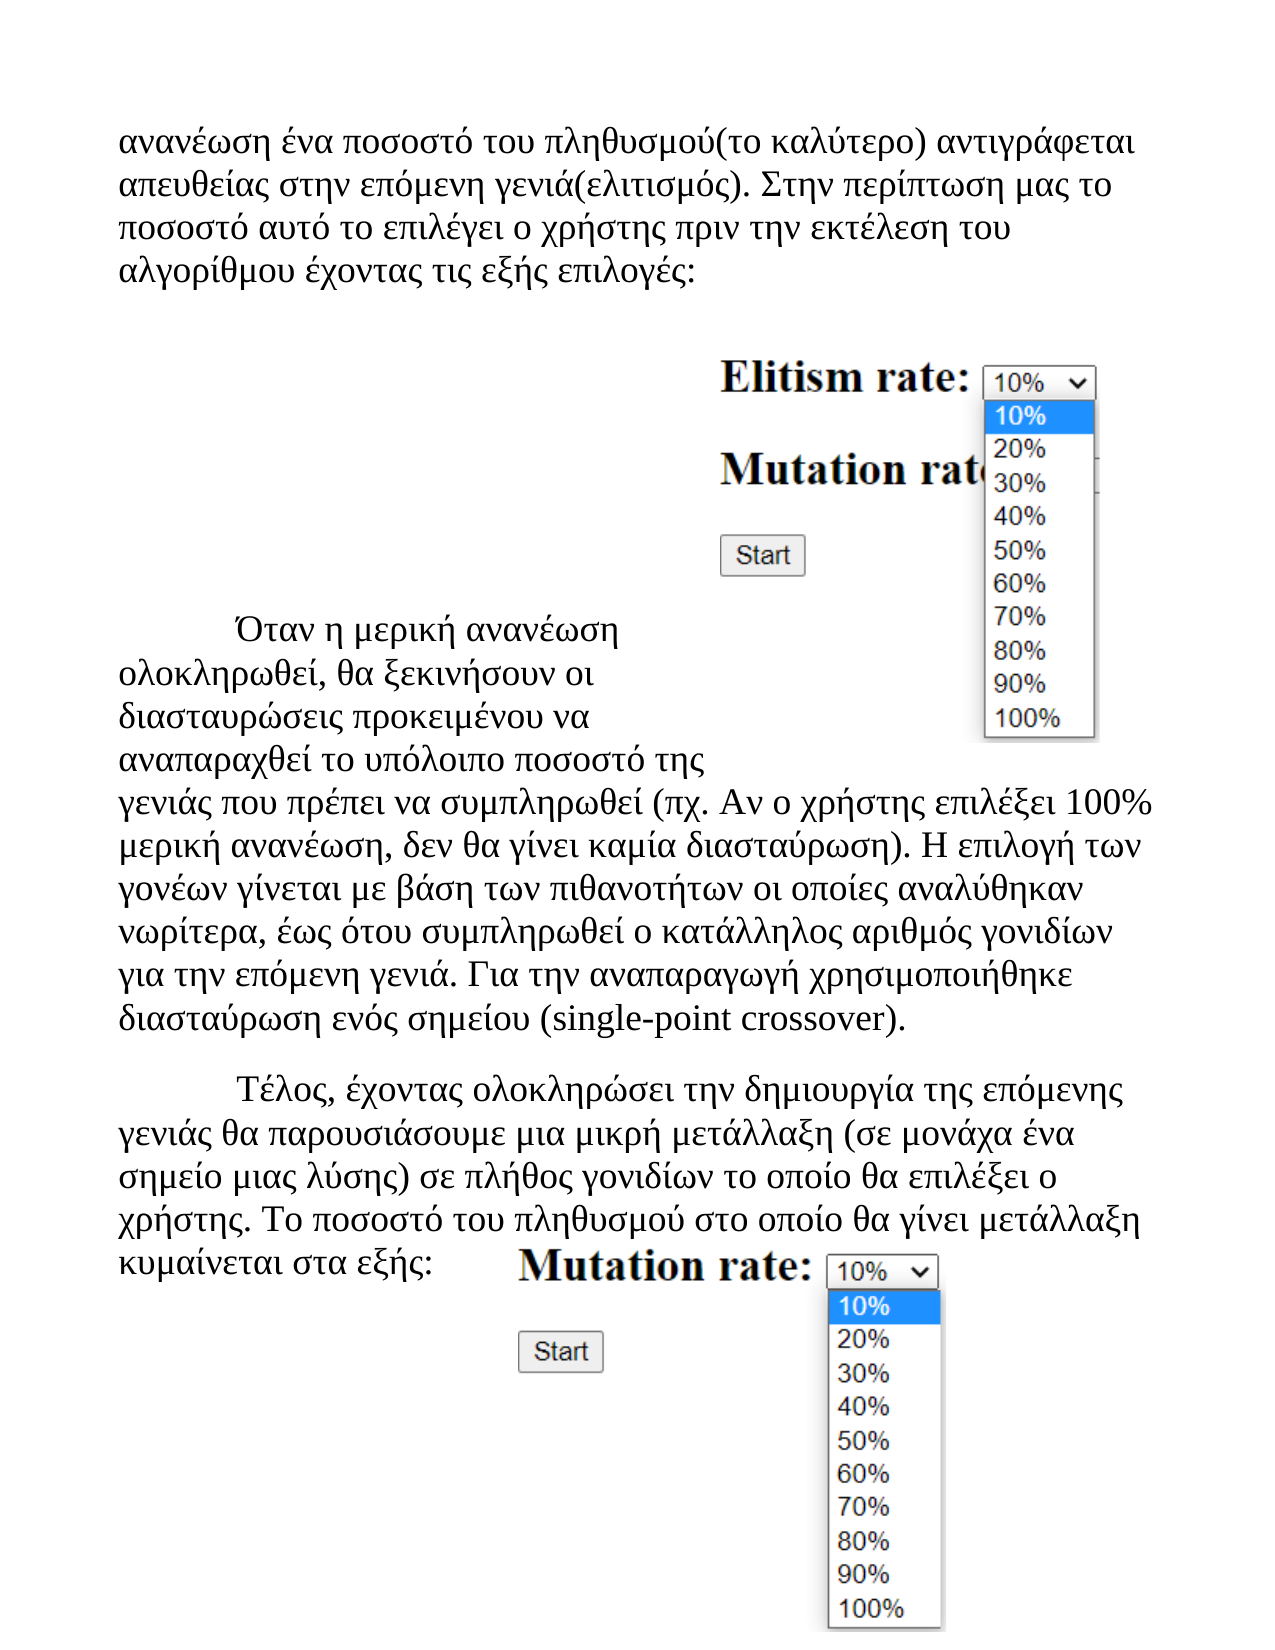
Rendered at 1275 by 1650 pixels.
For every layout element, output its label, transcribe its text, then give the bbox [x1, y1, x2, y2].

picture [518, 1240, 947, 1632]
picture [720, 356, 1100, 743]
text Τέλος, έχοντας ολοκληρώσει την δημιουργία της επόμενης γενιάς θα παρουσιάσουμε μια μικρή μετάλλαξη (σε μονάχα ένα σημείο μιας λύσης) σε πλήθος γονιδίων το οποίο θα επιλέξει ο χρήστης. Το ποσοστό του πληθυσμού στο οποίο θα γίνει μετάλλαξη κυμαίνεται στα εξής: [118, 1067, 1157, 1282]
text ανανέωση ένα ποσοστό του πληθυσμού(το καλύτερο) αντιγράφεται απευθείας στην επόμενη γενιά(ελιτισμός). Στην περίπτωση μας το ποσοστό αυτό το επιλέγει ο χρήστης πριν την εκτέλεση του αλγορίθμου έχοντας τις εξής επιλογές: [118, 118, 1157, 291]
text Όταν η μερική ανανέωση ολοκληρωθεί, θα ξεκινήσουν οι διασταυρώσεις προκειμένου να αναπαραχθεί το υπόλοιπο ποσοστό της γενιάς που πρέπει να συμπληρωθεί (πχ. Αν ο χρήστης επιλέξει 100% μερική ανανέωση, δεν θα γίνει καμία διασταύρωση). Η επιλογή των γονέων γίνεται με βάση των πιθανοτήτων οι οποίες αναλύθηκαν νωρίτερα, έως ότου συμπληρωθεί ο κατάλληλος αριθμός γονιδίων για την επόμενη γενιά. Για την αναπαραγωγή χρησιμοποιήθηκε διασταύρωση ενός σημείου (single-point crossover). [118, 607, 1157, 1038]
